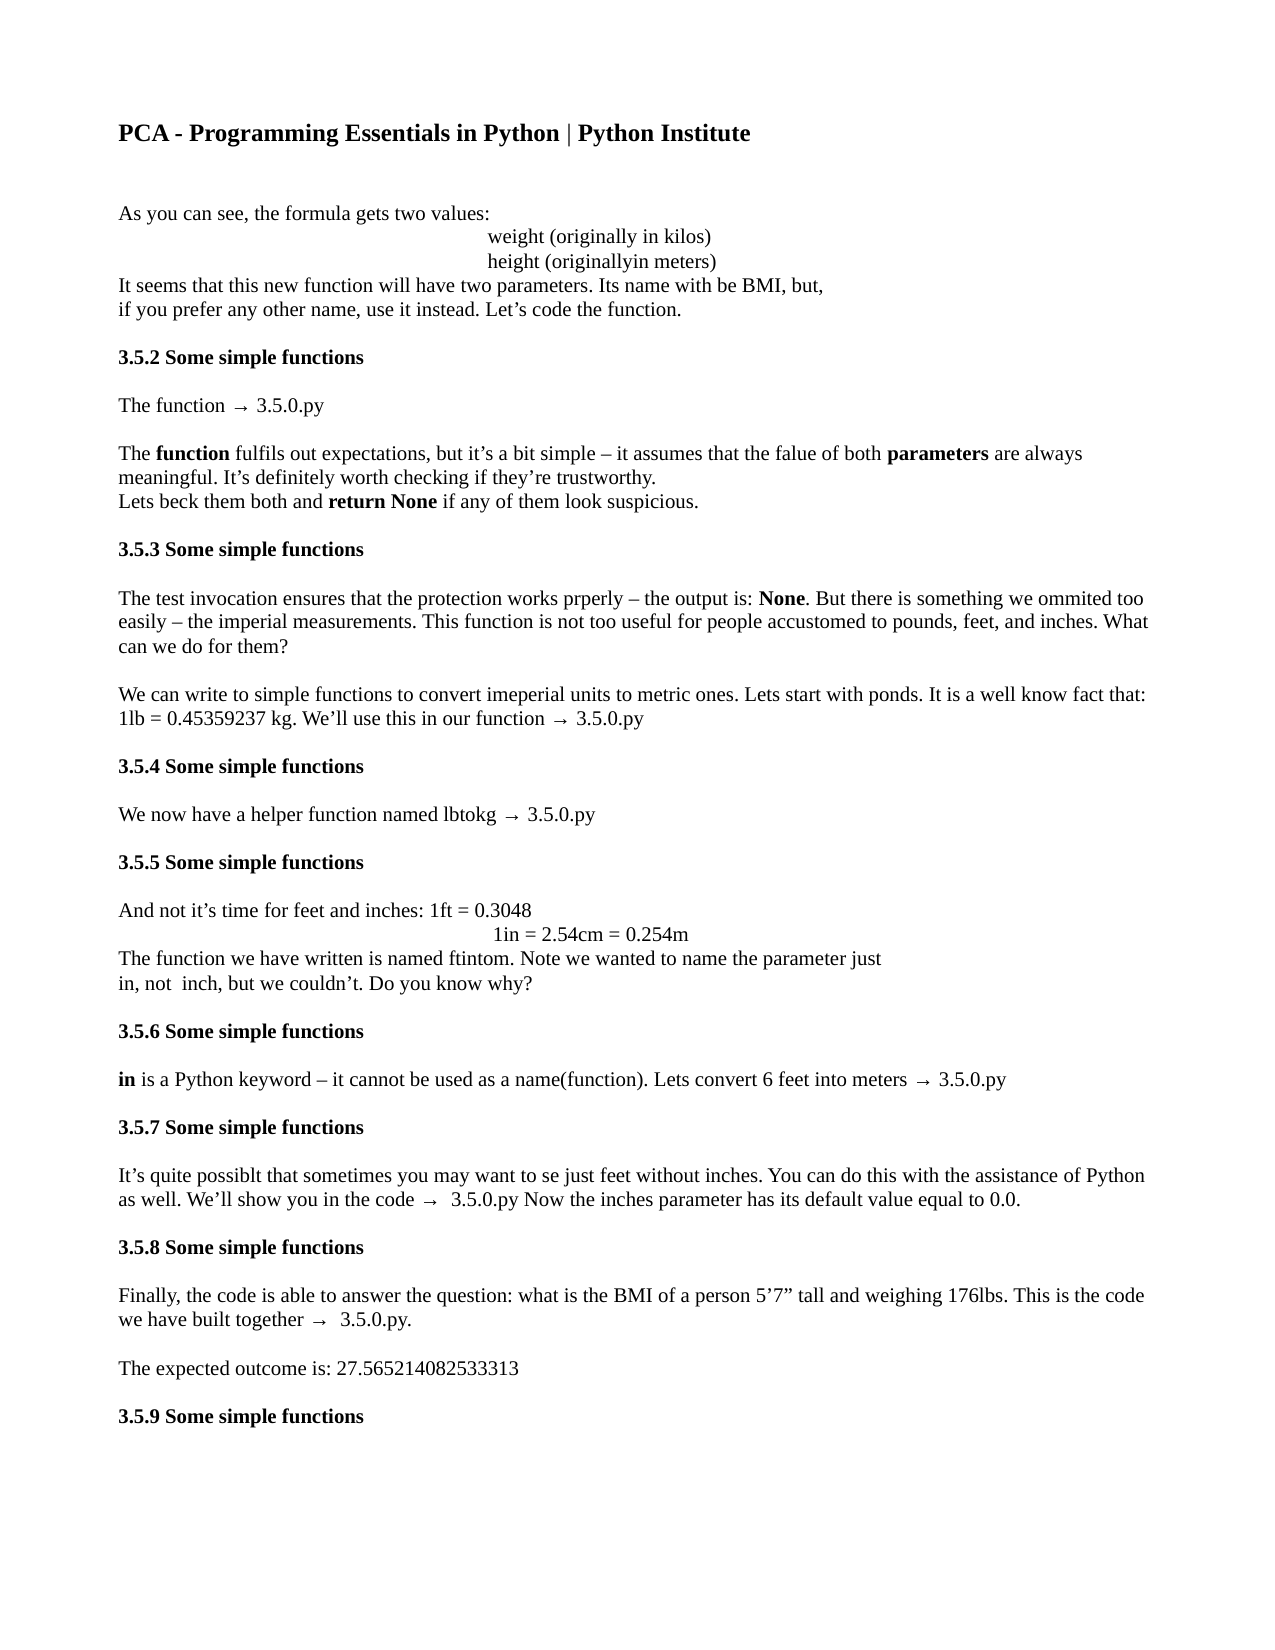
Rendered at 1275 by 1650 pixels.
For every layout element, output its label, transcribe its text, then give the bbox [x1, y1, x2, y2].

text 3.5.2 Some simple functions [118, 345, 1157, 369]
text We can write to simple functions to convert imeperial units to metric ones. Lets start with ponds. It is a well know fact that: 1lb = 0.45359237 kg. We’ll use this in our function → 3.5.0.py [118, 682, 1157, 730]
text 1in = 2.54cm = 0.254m [118, 922, 1157, 946]
text 3.5.9 Some simple functions [118, 1403, 1157, 1428]
text The function fulfils out expectations, but it’s a bit simple – it assumes that the falue of both parameters are always meaningful. It’s definitely worth checking if they’re trustworthy. [118, 441, 1157, 489]
text The function we have written is named ftintom. Note we wanted to name the parameter just [118, 946, 1157, 970]
text We now have a helper function named lbtokg → 3.5.0.py [118, 802, 1157, 826]
text in, not inch, but we couldn’t. Do you know why? [118, 970, 1157, 994]
text 3.5.4 Some simple functions [118, 754, 1157, 778]
text if you prefer any other name, use it instead. Let’s code the function. [118, 297, 1157, 321]
text 3.5.8 Some simple functions [118, 1235, 1157, 1259]
text 3.5.6 Some simple functions [118, 1018, 1157, 1043]
text 3.5.3 Some simple functions [118, 537, 1157, 561]
text height (originallyin meters) [118, 248, 1157, 273]
text Lets beck them both and return None if any of them look suspicious. [118, 489, 1157, 513]
text As you can see, the formula gets two values: [118, 200, 1157, 224]
text weight (originally in kilos) [118, 224, 1157, 248]
text 3.5.7 Some simple functions [118, 1115, 1157, 1139]
text Finally, the code is able to answer the question: what is the BMI of a person 5’7” tall and weighing 176lbs. This is the code we have built together → 3.5.0.py. [118, 1283, 1157, 1331]
text The test invocation ensures that the protection works prperly – the output is: None. But there is something we ommited too easily – the imperial measurements. This function is not too useful for people accustomed to pounds, feet, and inches. What can we do for them? [118, 585, 1157, 658]
text The expected outcome is: 27.565214082533313 [118, 1355, 1157, 1379]
text It’s quite possiblt that sometimes you may want to se just feet without inches. You can do this with the assistance of Python as well. We’ll show you in the code → 3.5.0.py Now the inches parameter has its default value equal to 0.0. [118, 1163, 1157, 1211]
text 3.5.5 Some simple functions [118, 850, 1157, 874]
text in is a Python keyword – it cannot be used as a name(function). Lets convert 6 feet into meters → 3.5.0.py [118, 1067, 1157, 1091]
text And not it’s time for feet and inches: 1ft = 0.3048 [118, 898, 1157, 922]
text The function → 3.5.0.py [118, 393, 1157, 417]
text It seems that this new function will have two parameters. Its name with be BMI, but, [118, 273, 1157, 297]
